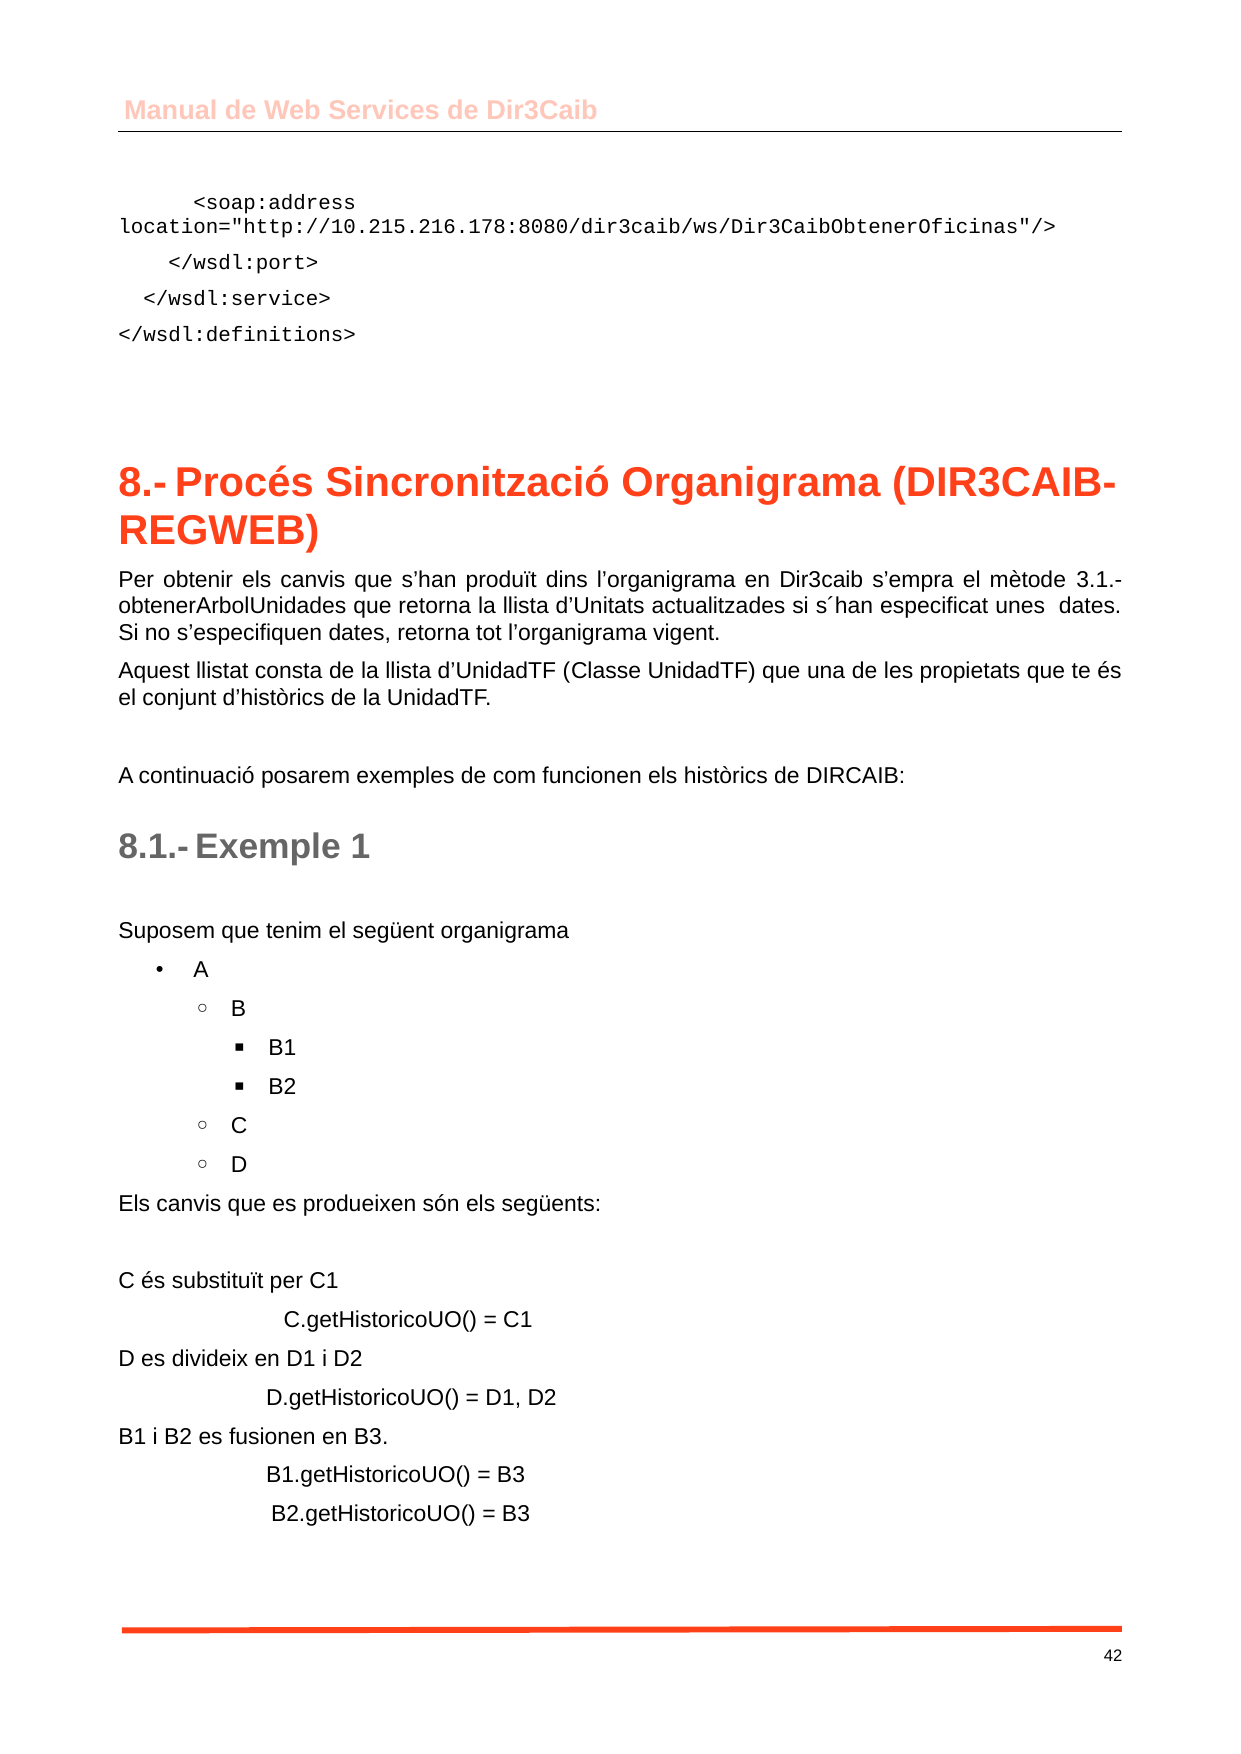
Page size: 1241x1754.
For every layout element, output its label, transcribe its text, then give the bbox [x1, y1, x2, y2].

list A [156, 956, 1122, 983]
text B2.getHistoricoUO() = B3 [118, 1500, 1122, 1527]
text <soap:address location="http://10.215.216.178:8080/dir3caib/ws/Dir3CaibObtenerOficinas"/> [118, 192, 1122, 239]
subtitle Procés Sincronització Organigrama (DIR3CAIB-REGWEB) [118, 458, 1122, 553]
text </wsdl:service> [118, 288, 1122, 312]
text B1.getHistoricoUO() = B3 [118, 1461, 1122, 1488]
text Suposem que tenim el següent organigrama [118, 917, 1122, 944]
text C és substituït per C1 [118, 1267, 1122, 1293]
text D.getHistoricoUO() = D1, D2 [118, 1384, 1122, 1410]
text Aquest llistat consta de la llista d’UnidadTF (Classe UnidadTF) que una de les propietats que te és el conjunt d’històrics de la UnidadTF. [118, 657, 1122, 710]
text </wsdl:definitions> [118, 324, 1122, 348]
list B2 [231, 1073, 1122, 1099]
text </wsdl:port> [118, 252, 1122, 276]
list C [193, 1112, 1122, 1138]
text D es divideix en D1 i D2 [118, 1345, 1122, 1371]
text Per obtenir els canvis que s’han produït dins l’organigrama en Dir3caib s’empra el mètode 3.1obtenerArbolUnidades que retorna la llista d’Unitats actualitzades si s´han especificat unes dates. Si no s’especifiquen dates, retorna tot l’organigrama vigent. [118, 566, 1122, 645]
subtitle Exemple 1 [118, 825, 1122, 866]
text C.getHistoricoUO() = C1 [118, 1306, 1122, 1332]
list D [193, 1151, 1122, 1177]
text B1 i B2 es fusionen en B3. [118, 1423, 1122, 1449]
text Els canvis que es produeixen són els següents: [118, 1189, 1122, 1216]
list B1 [231, 1034, 1122, 1060]
list B [193, 995, 1122, 1022]
text A continuació posarem exemples de com funcionen els històrics de DIRCAIB: [118, 762, 1122, 788]
